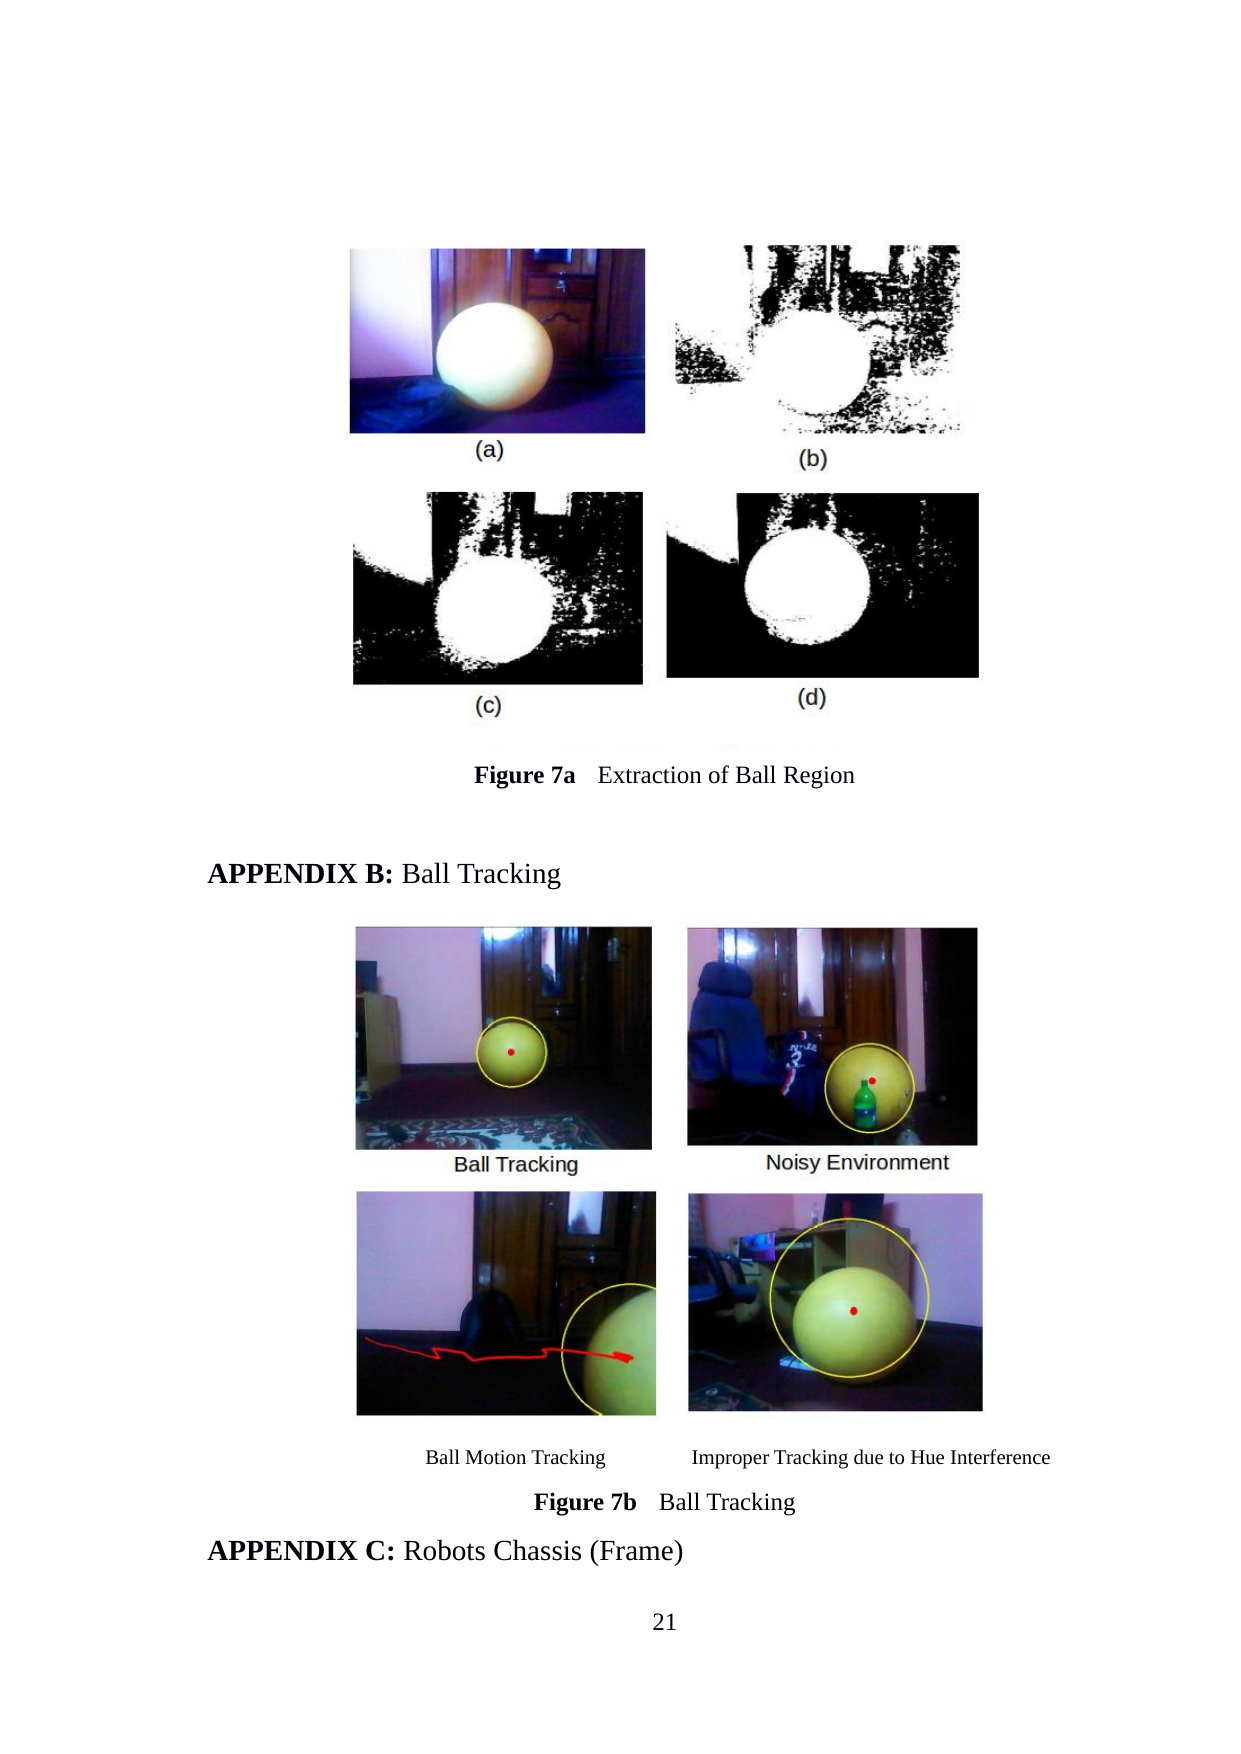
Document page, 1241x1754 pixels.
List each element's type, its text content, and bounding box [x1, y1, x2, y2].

text Ball Motion Tracking Improper Tracking due to Hue Interference [207, 1410, 1122, 1470]
picture [301, 906, 1028, 1421]
picture [307, 207, 1022, 751]
text Figure 7a Extraction of Ball Region [207, 760, 1122, 789]
text APPENDIX B: Ball Tracking [207, 856, 1122, 890]
text Figure 7b Ball Tracking [207, 1487, 1122, 1516]
text APPENDIX C: Robots Chassis (Frame) [207, 1533, 1122, 1566]
